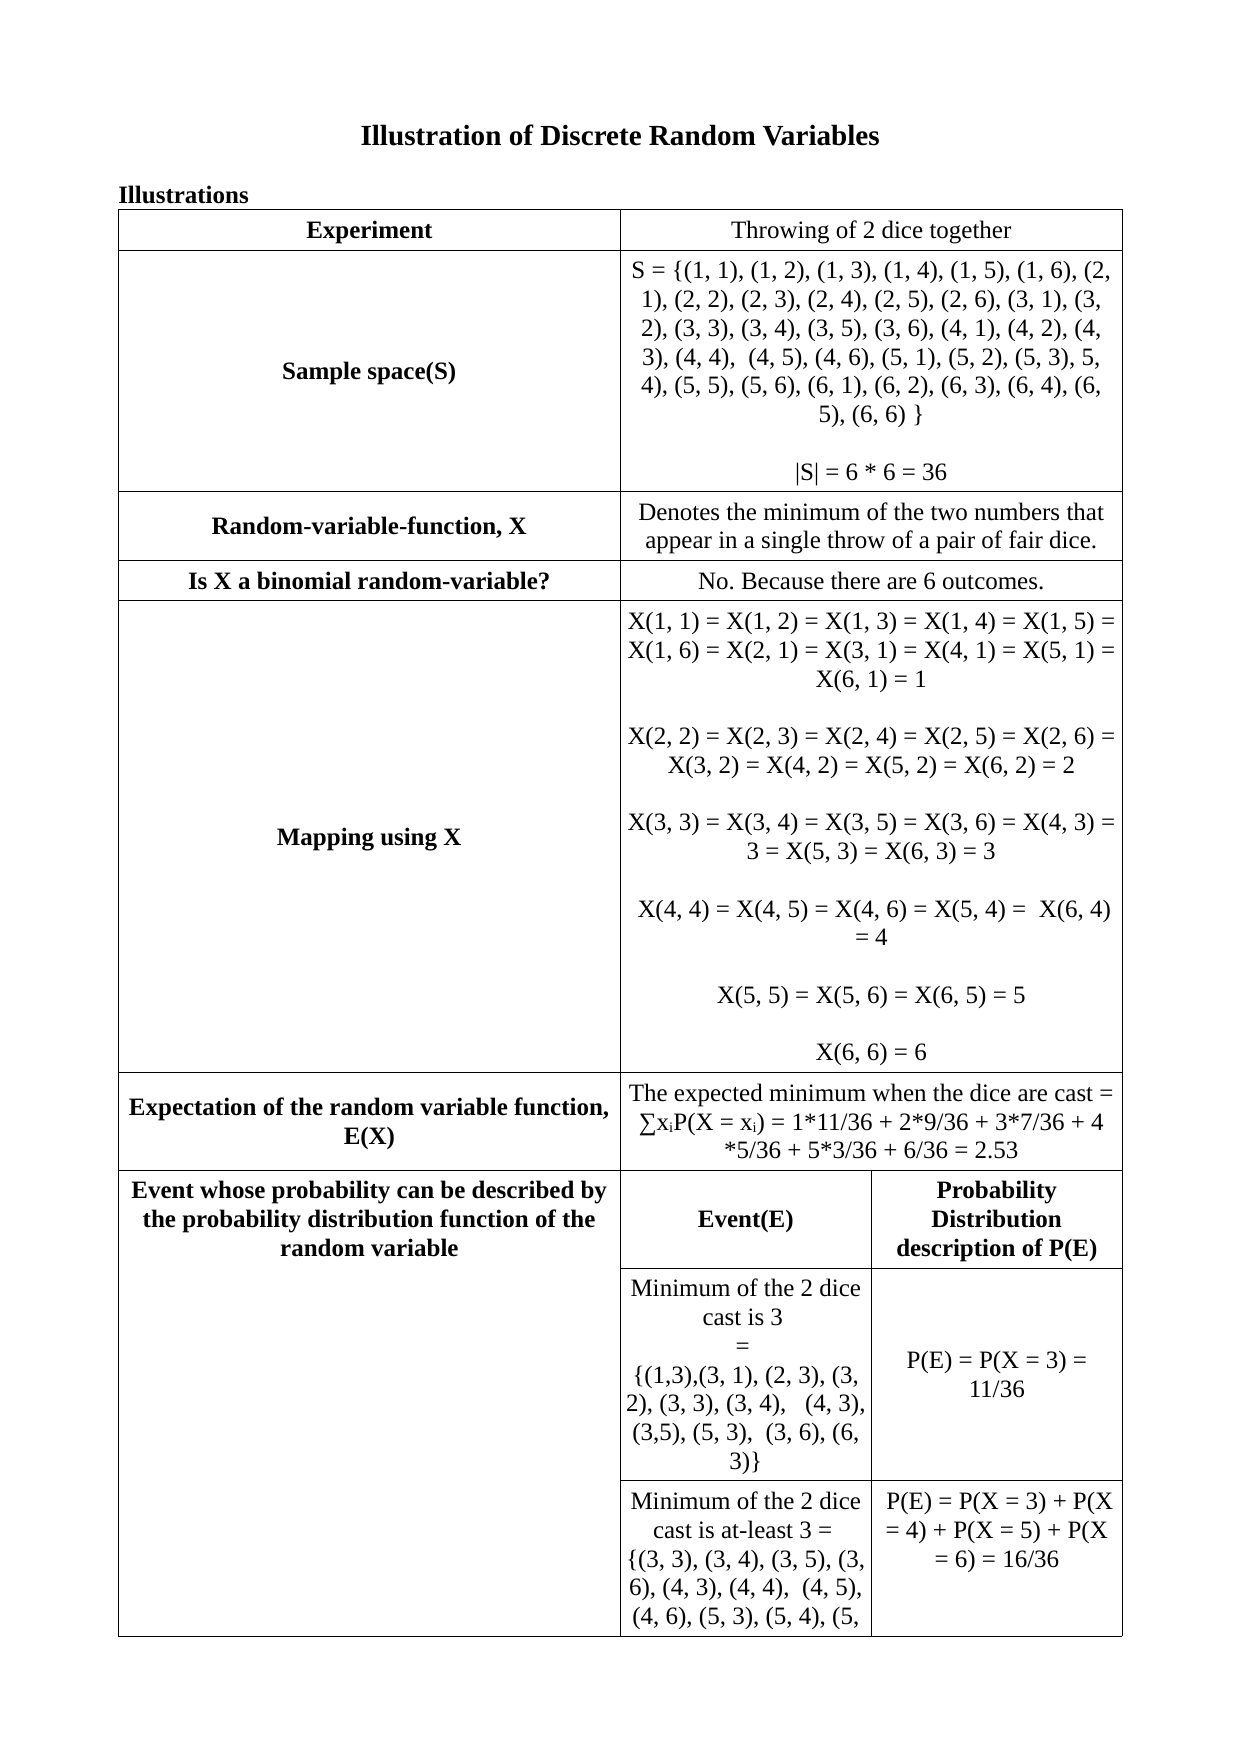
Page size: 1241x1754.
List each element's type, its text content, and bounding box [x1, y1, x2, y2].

table_cell Random-variable-function, X [119, 492, 620, 560]
table_cell P(E) = P(X = 3) = 11/36 [872, 1269, 1122, 1480]
table_cell Sample space(S) [119, 251, 620, 491]
table_cell S = {(1, 1), (1, 2), (1, 3), (1, 4), (1, 5), (1, 6), (2, 1), (2, 2), (2, 3), (2, 4), (2, 5), (2, 6), (3, 1), (3, 2), (3, 3), (3, 4), (3, 5), (3, 6), (4, 1), (4, 2), (4, 3), (4, 4), (4, 5), (4, 6), (5, 1), (5, 2), (5, 3), 5, 4), (5, 5), (5, 6), (6, 1), (6, 2), (6, 3), (6, 4), (6, 5), (6, 6) } |S| = 6 * 6 = 36 [621, 251, 1122, 491]
table_cell The expected minimum when the dice are cast = ∑xiP(X = xi) = 1*11/36 + 2*9/36 + 3*7/36 + 4 *5/36 + 5*3/36 + 6/36 = 2.53 [621, 1073, 1122, 1170]
table_cell X(1, 1) = X(1, 2) = X(1, 3) = X(1, 4) = X(1, 5) = X(1, 6) = X(2, 1) = X(3, 1) = X(4, 1) = X(5, 1) = X(6, 1) = 1 X(2, 2) = X(2, 3) = X(2, 4) = X(2, 5) = X(2, 6) = X(3, 2) = X(4, 2) = X(5, 2) = X(6, 2) = 2 X(3, 3) = X(3, 4) = X(3, 5) = X(3, 6) = X(4, 3) = 3 = X(5, 3) = X(6, 3) = 3 X(4, 4) = X(4, 5) = X(4, 6) = X(5, 4) = X(6, 4) = 4 X(5, 5) = X(5, 6) = X(6, 5) = 5 X(6, 6) = 6 [621, 601, 1122, 1072]
table_cell Minimum of the 2 dice cast is at-least 3 = {(3, 3), (3, 4), (3, 5), (3, 6), (4, 3), (4, 4), (4, 5), (4, 6), (5, 3), (5, 4), (5, [621, 1481, 871, 1636]
table_cell Minimum of the 2 dice cast is 3 = {(1,3),(3, 1), (2, 3), (3, 2), (3, 3), (3, 4), (4, 3), (3,5), (5, 3), (3, 6), (6, 3)} [621, 1269, 871, 1480]
text Illustration of Discrete Random Variables [118, 118, 1122, 152]
table_cell Mapping using X [119, 601, 620, 1072]
table_cell Event whose probability can be described by the probability distribution function of the random variable [119, 1171, 620, 1636]
table_cell Expectation of the random variable function, E(X) [119, 1073, 620, 1170]
text Illustrations [118, 180, 1122, 209]
table_cell Probability Distribution description of P(E) [872, 1171, 1122, 1268]
table_cell Event(E) [621, 1171, 871, 1268]
table_cell Is X a binomial random-variable? [119, 561, 620, 600]
table_header Throwing of 2 dice together [621, 210, 1122, 249]
table_cell Denotes the minimum of the two numbers that appear in a single throw of a pair of fair dice. [621, 492, 1122, 560]
table_cell No. Because there are 6 outcomes. [621, 561, 1122, 600]
table_header Experiment [119, 210, 620, 249]
table_cell P(E) = P(X = 3) + P(X = 4) + P(X = 5) + P(X = 6) = 16/36 [872, 1481, 1122, 1636]
